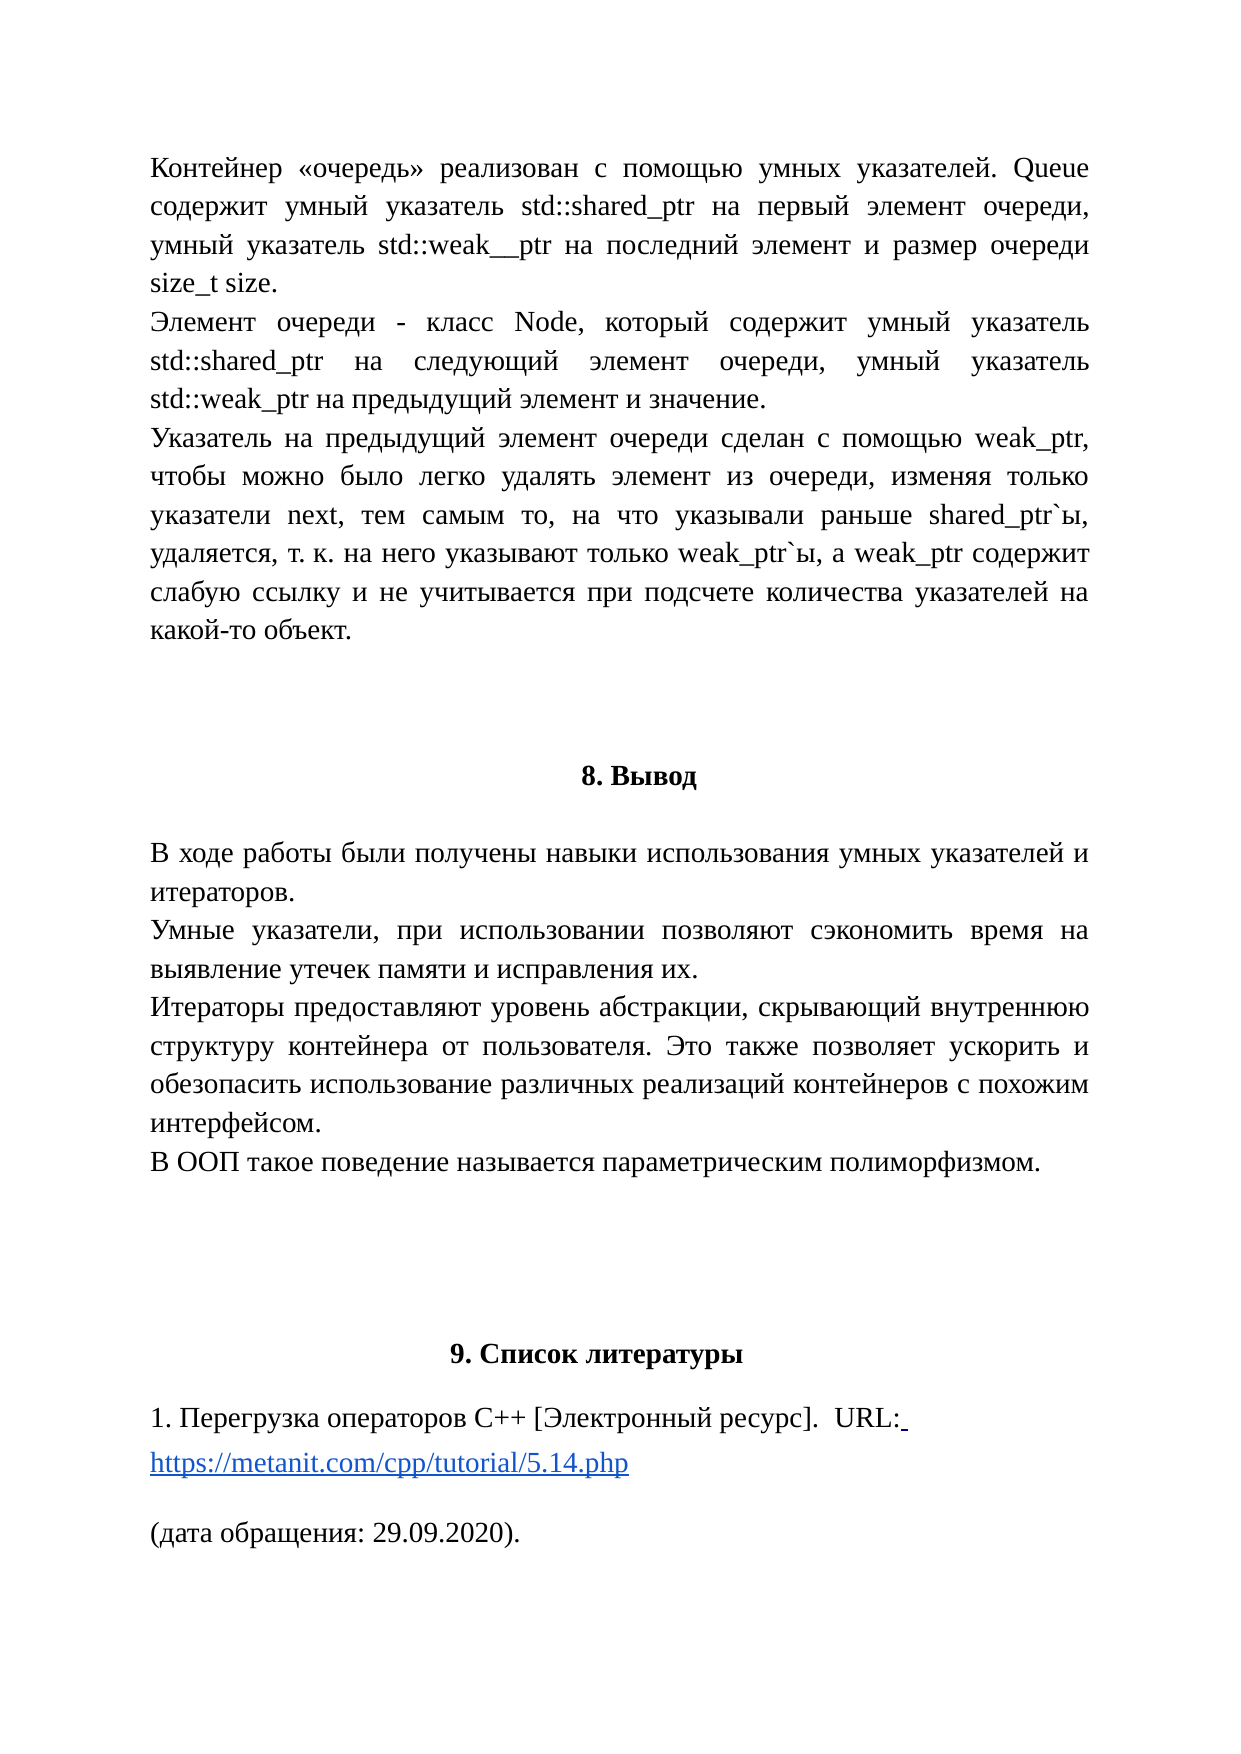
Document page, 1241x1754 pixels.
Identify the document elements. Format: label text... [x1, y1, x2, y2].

text Указатель на предыдущий элемент очереди сделан с помощью weak_ptr, чтобы можно было легко удалять элемент из очереди, изменяя только указатели next, тем самым то, на что указывали раньше shared_ptr`ы, удаляется, т. к. на него указывают только weak_ptr`ы, а weak_ptr содержит слабую ссылку и не учитывается при подсчете количества указателей на какой-то объект. [150, 420, 1090, 646]
text Умные указатели, при использовании позволяют сэкономить время на выявление утечек памяти и исправления их. [150, 912, 1090, 984]
text Элемент очереди - класс Node, который содержит умный указатель std::shared_ptr на следующий элемент очереди, умный указатель std::weak_ptr на предыдущий элемент и значение. [150, 304, 1090, 415]
text 1. Перегрузка операторов С++ [Электронный ресурс]. URL: https://metanit.com/cpp/tutorial/5.14.php [150, 1400, 1090, 1479]
text (дата обращения: 29.09.2020). [150, 1515, 1090, 1549]
text Контейнер «очередь» реализован с помощью умных указателей. Queue содержит умный указатель std::shared_ptr на первый элемент очереди, умный указатель std::weak__ptr на последний элемент и размер очереди size_t size. [150, 150, 1090, 299]
text 9. Список литературы [375, 1336, 1090, 1370]
text 8. Вывод [187, 758, 1090, 792]
text Итераторы предоставляют уровень абстракции, скрывающий внутреннюю структуру контейнера от пользователя. Это также позволяет ускорить и обезопасить использование различных реализаций контейнеров с похожим интерфейсом. [150, 989, 1090, 1139]
text В ходе работы были получены навыки использования умных указателей и итераторов. [150, 835, 1090, 907]
text В ООП такое поведение называется параметрическим полиморфизмом. [150, 1144, 1090, 1177]
